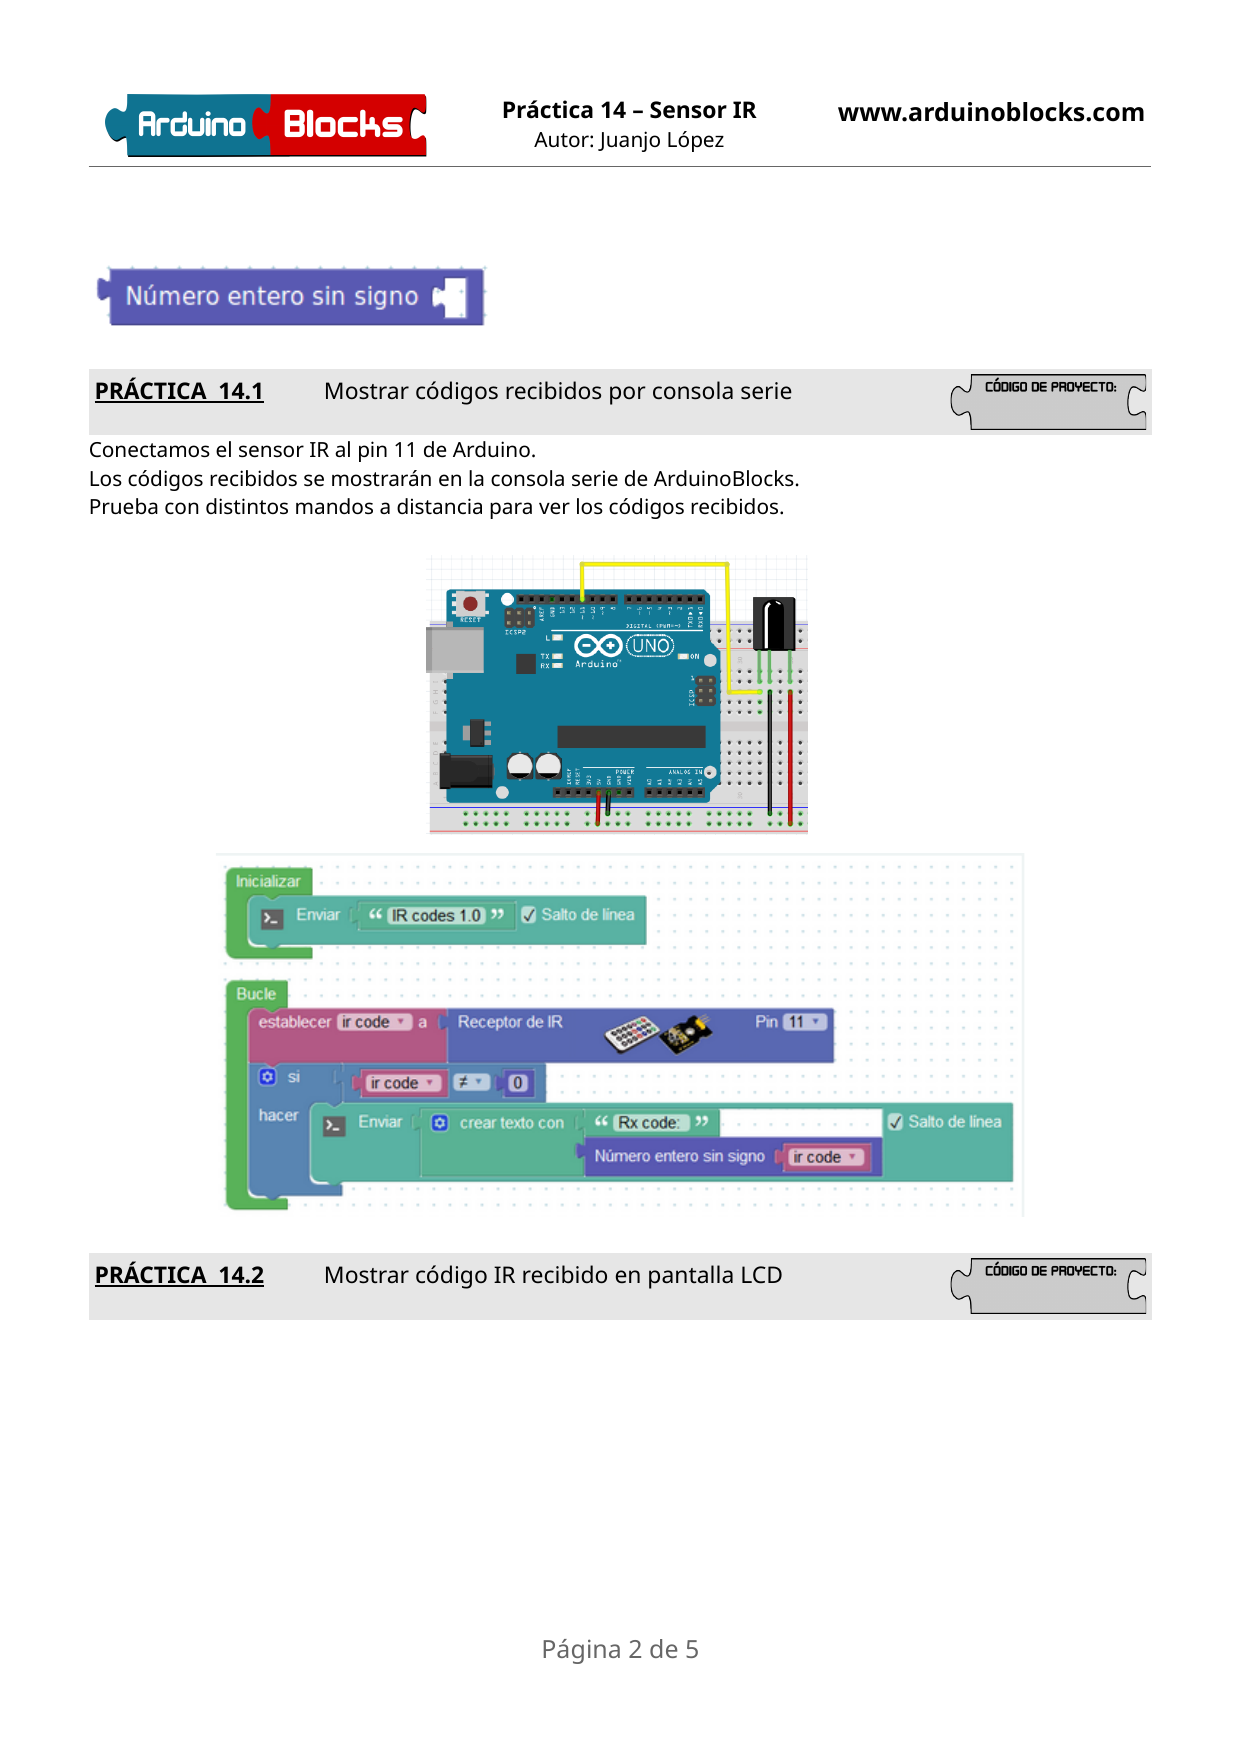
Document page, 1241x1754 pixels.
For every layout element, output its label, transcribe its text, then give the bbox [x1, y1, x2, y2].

table_header Mostrar códigos recibidos por consola serie [318, 369, 945, 435]
text Conectamos el sensor IR al pin 11 de Arduino. [88, 435, 1152, 464]
picture [215, 853, 1025, 1217]
table_cell [89, 848, 1152, 1222]
table_header [945, 1253, 1152, 1320]
text Los códigos recibidos se mostrarán en la consola serie de ArduinoBlocks. [88, 464, 1152, 492]
picture [88, 258, 497, 335]
table_header [945, 369, 1152, 435]
picture [426, 555, 808, 835]
table_header Mostrar código IR recibido en pantalla LCD [318, 1253, 945, 1320]
picture [105, 94, 427, 157]
table_header PRÁCTICA 14.1 [89, 369, 318, 435]
table_header PRÁCTICA 14.2 [89, 1253, 318, 1320]
picture [950, 1258, 1147, 1314]
text Prueba con distintos mandos a distancia para ver los códigos recibidos. [88, 492, 1152, 521]
picture [950, 374, 1147, 430]
table_header [89, 549, 1152, 848]
